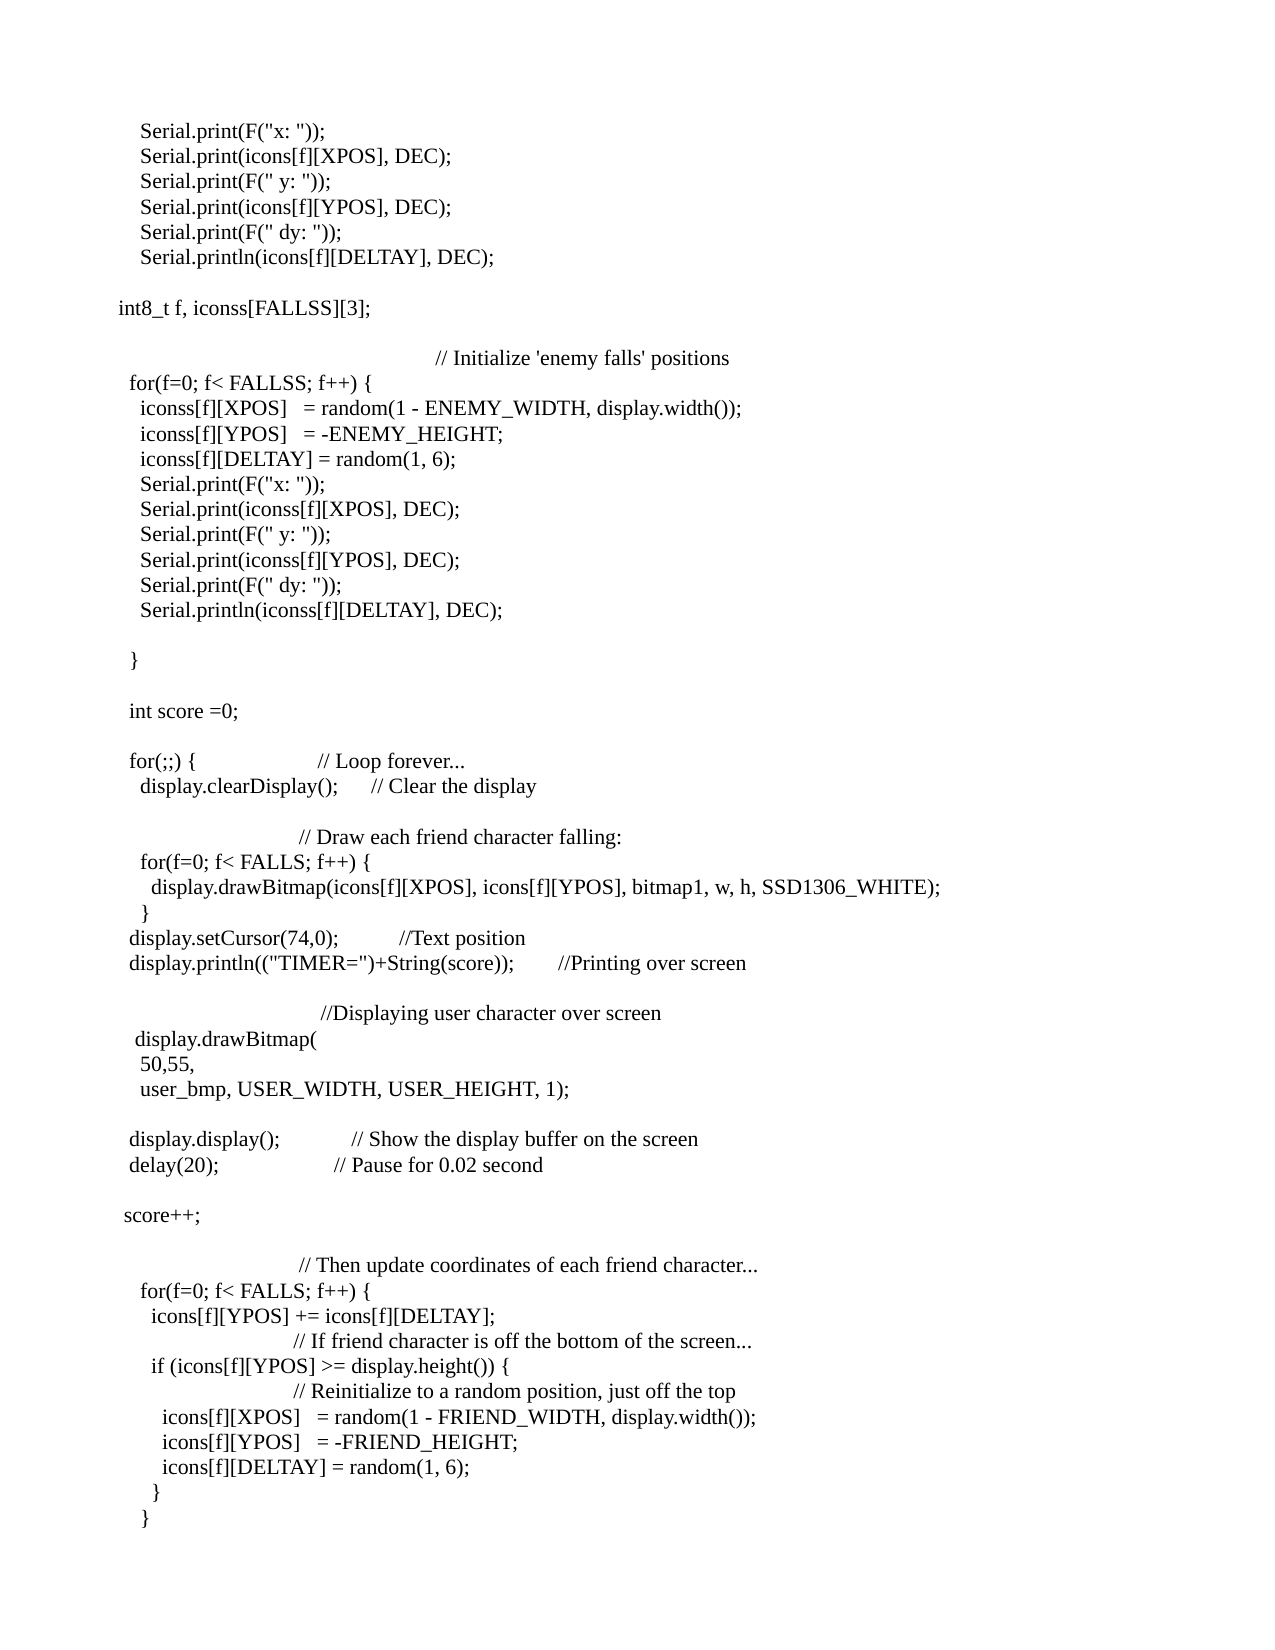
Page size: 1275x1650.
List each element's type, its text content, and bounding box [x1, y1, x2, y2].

text // Draw each friend character falling: [118, 824, 1157, 849]
text // If friend character is off the bottom of the screen... [118, 1328, 1157, 1353]
text // Reinitialize to a random position, just off the top [118, 1378, 1157, 1404]
text display.println(("TIMER=")+String(score)); //Printing over screen [118, 950, 1157, 975]
text display.display(); // Show the display buffer on the screen [118, 1126, 1157, 1152]
text } [118, 1504, 1157, 1530]
text int score =0; [118, 698, 1157, 723]
text display.drawBitmap(icons[f][XPOS], icons[f][YPOS], bitmap1, w, h, SSD1306_WHITE); [118, 874, 1157, 899]
text Serial.print(F(" y: ")); [118, 168, 1157, 194]
text // Then update coordinates of each friend character... [118, 1252, 1157, 1278]
text display.clearDisplay(); // Clear the display [118, 773, 1157, 799]
text Serial.print(icons[f][XPOS], DEC); [118, 143, 1157, 168]
text for(f=0; f< FALLSS; f++) { [118, 370, 1157, 395]
text iconss[f][YPOS] = -ENEMY_HEIGHT; [118, 421, 1157, 446]
text // Initialize 'enemy falls' positions [118, 345, 1157, 370]
text Serial.print(iconss[f][YPOS], DEC); [118, 547, 1157, 572]
text Serial.print(F(" y: ")); [118, 521, 1157, 547]
text Serial.print(iconss[f][XPOS], DEC); [118, 496, 1157, 521]
text int8_t f, iconss[FALLSS][3]; [118, 294, 1157, 320]
text Serial.print(F(" dy: ")); [118, 219, 1157, 244]
text icons[f][YPOS] = -FRIEND_HEIGHT; [118, 1429, 1157, 1454]
text 50,55, [118, 1051, 1157, 1076]
text user_bmp, USER_WIDTH, USER_HEIGHT, 1); [118, 1076, 1157, 1101]
text icons[f][DELTAY] = random(1, 6); [118, 1454, 1157, 1479]
text //Displaying user character over screen [118, 1000, 1157, 1026]
text Serial.print(F("x: ")); [118, 471, 1157, 496]
text for(f=0; f< FALLS; f++) { [118, 849, 1157, 874]
text icons[f][YPOS] += icons[f][DELTAY]; [118, 1303, 1157, 1328]
text Serial.print(icons[f][YPOS], DEC); [118, 194, 1157, 219]
text icons[f][XPOS] = random(1 - FRIEND_WIDTH, display.width()); [118, 1404, 1157, 1429]
text display.setCursor(74,0); //Text position [118, 925, 1157, 950]
text } [118, 647, 1157, 673]
text delay(20); // Pause for 0.02 second [118, 1152, 1157, 1177]
text display.drawBitmap( [118, 1026, 1157, 1051]
text score++; [118, 1202, 1157, 1227]
text Serial.print(F(" dy: ")); [118, 572, 1157, 597]
text if (icons[f][YPOS] >= display.height()) { [118, 1353, 1157, 1378]
text } [118, 1479, 1157, 1504]
text Serial.print(F("x: ")); [118, 118, 1157, 143]
text Serial.println(iconss[f][DELTAY], DEC); [118, 597, 1157, 622]
text for(;;) { // Loop forever... [118, 748, 1157, 773]
text for(f=0; f< FALLS; f++) { [118, 1278, 1157, 1303]
text iconss[f][XPOS] = random(1 - ENEMY_WIDTH, display.width()); [118, 395, 1157, 421]
text iconss[f][DELTAY] = random(1, 6); [118, 446, 1157, 471]
text Serial.println(icons[f][DELTAY], DEC); [118, 244, 1157, 269]
text } [118, 899, 1157, 925]
